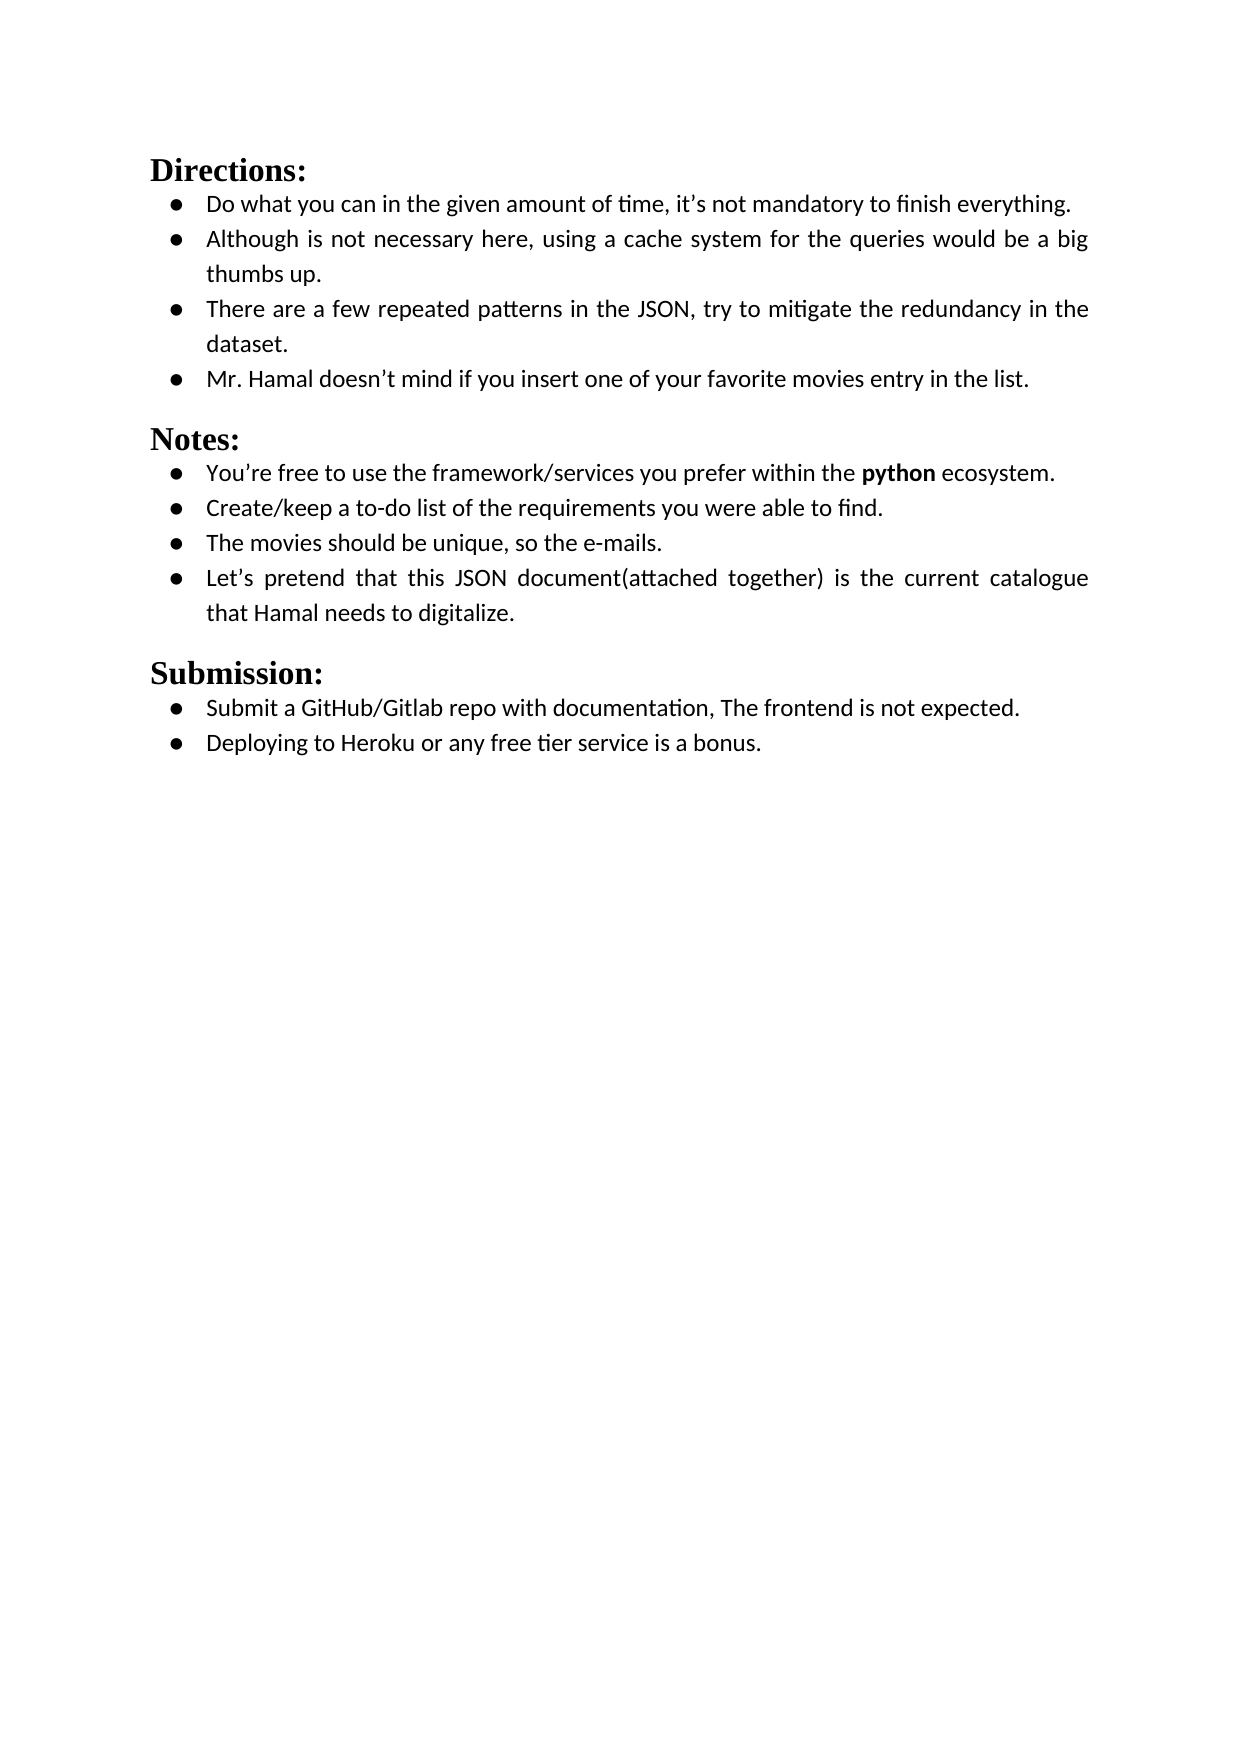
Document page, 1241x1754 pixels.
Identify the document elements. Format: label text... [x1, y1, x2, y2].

list Although is not necessary here, using a cache system for the queries would be a big thumbs up. [169, 223, 1090, 289]
list Submit a GitHub/Gitlab repo with documentation, The frontend is not expected. [169, 692, 1090, 722]
list Do what you can in the given amount of time, it’s not mandatory to finish everything. [169, 188, 1090, 219]
subtitle Directions: [150, 150, 1090, 188]
subtitle Submission: [150, 653, 1090, 692]
list Create/keep a to-do list of the requirements you were able to find. [169, 492, 1090, 523]
list The movies should be unique, so the e-mails. [169, 527, 1090, 558]
list Deploying to Heroku or any free tier service is a bonus. [169, 727, 1090, 757]
list Mr. Hamal doesn’t mind if you insert one of your favorite movies entry in the list. [169, 363, 1090, 394]
subtitle Notes: [150, 419, 1090, 457]
list Let’s pretend that this JSON document(attached together) is the current catalogue that Hamal needs to digitalize. [169, 562, 1090, 628]
list You’re free to use the framework/services you prefer within the python ecosystem. [169, 457, 1090, 488]
list There are a few repeated patterns in the JSON, try to mitigate the redundancy in the dataset. [169, 293, 1090, 359]
